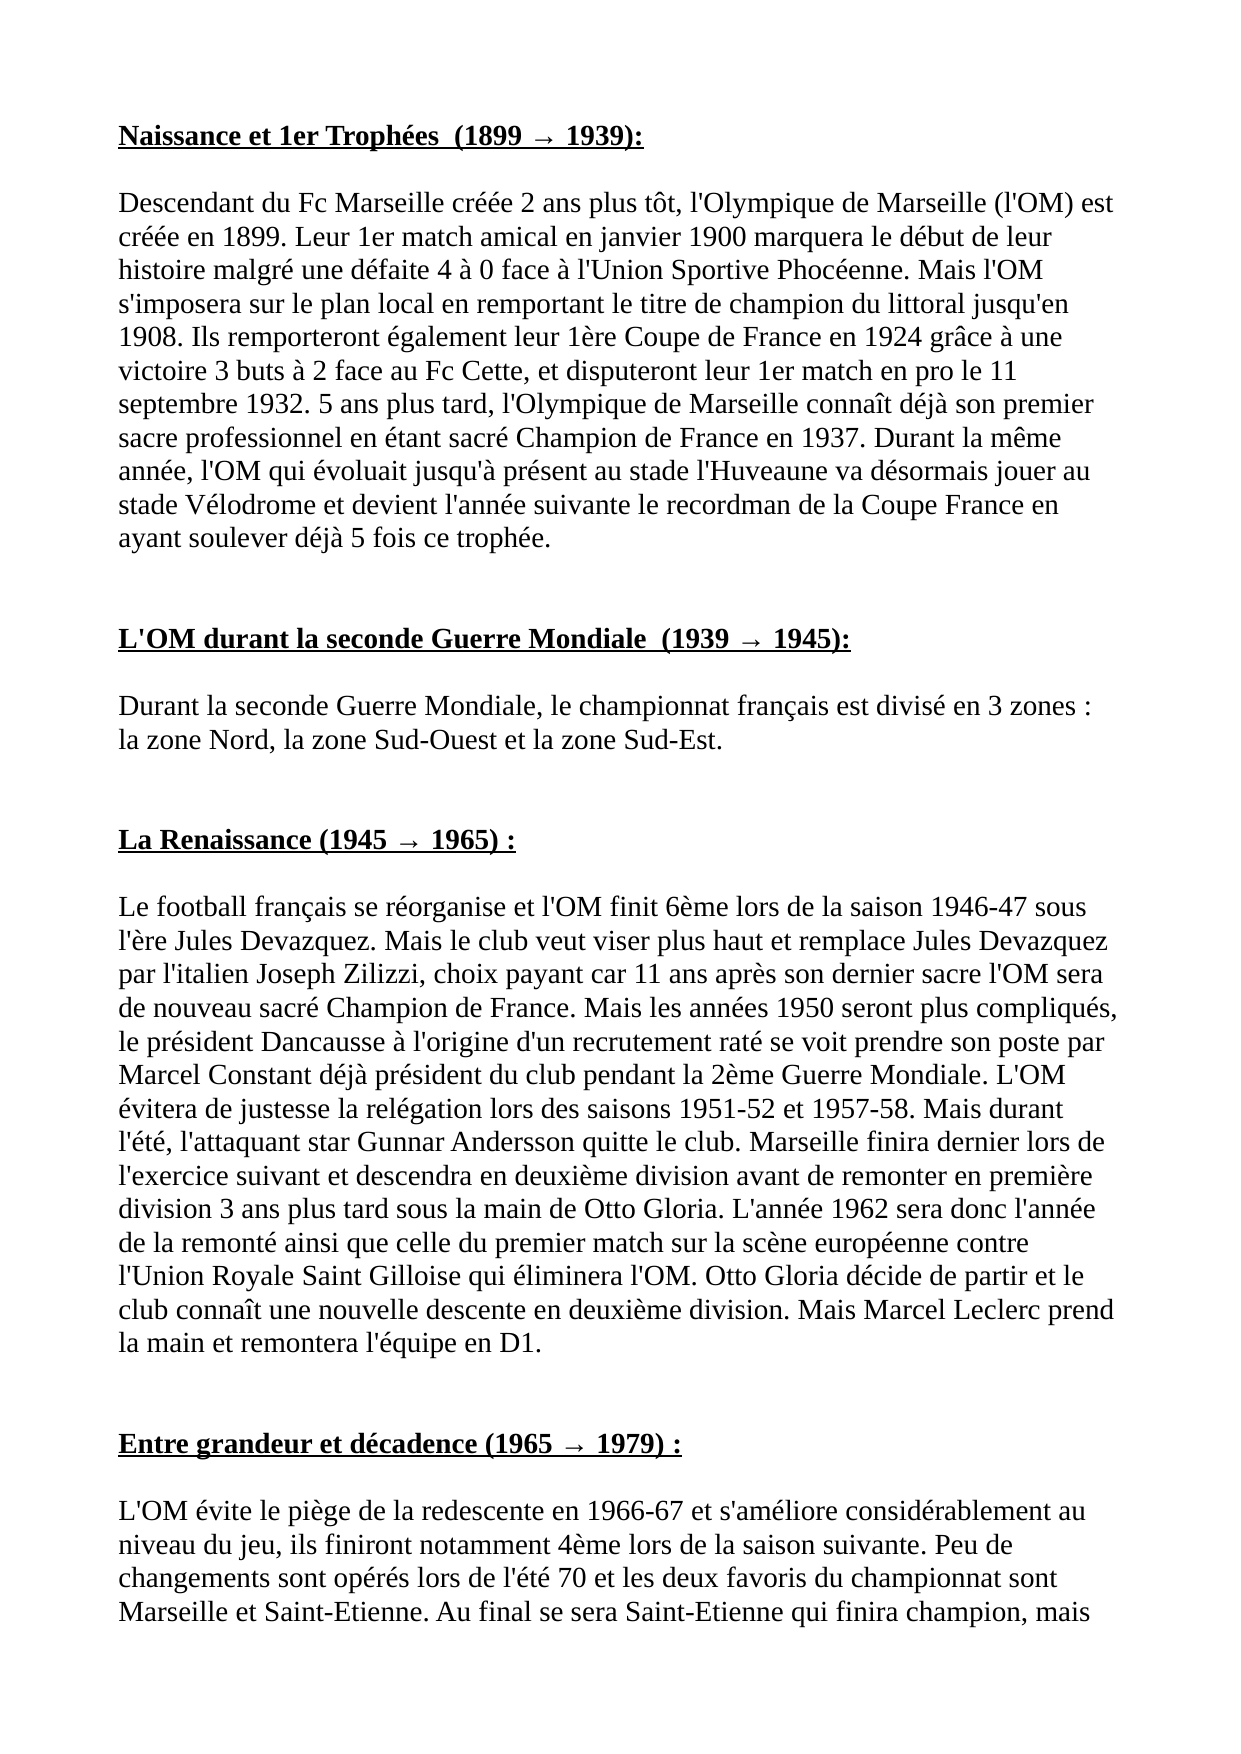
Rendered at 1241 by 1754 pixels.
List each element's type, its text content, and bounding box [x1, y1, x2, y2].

text Durant la seconde Guerre Mondiale, le championnat français est divisé en 3 zones : [118, 688, 1122, 722]
text L'OM évite le piège de la redescente en 1966-67 et s'améliore considérablement au niveau du jeu, ils finiront notamment 4ème lors de la saison suivante. Peu de changements sont opérés lors de l'été 70 et les deux favoris du championnat sont Marseille et Saint-Etienne. Au final se sera Saint-Etienne qui finira champion, mais [118, 1493, 1122, 1627]
text Entre grandeur et décadence (1965 → 1979) : [118, 1426, 1122, 1460]
text L'OM durant la seconde Guerre Mondiale (1939 → 1945): [118, 621, 1122, 655]
text le président Dancausse à l'origine d'un recrutement raté se voit prendre son poste par Marcel Constant déjà président du club pendant la 2ème Guerre Mondiale. L'OM évitera de justesse la relégation lors des saisons 1951-52 et 1957-58. Mais durant l'été, l'attaquant star Gunnar Andersson quitte le club. Marseille finira dernier lors de l'exercice suivant et descendra en deuxième division avant de remonter en première division 3 ans plus tard sous la main de Otto Gloria. L'année 1962 sera donc l'année de la remonté ainsi que celle du premier match sur la scène européenne contre l'Union Royale Saint Gilloise qui éliminera l'OM. Otto Gloria décide de partir et le club connaît une nouvelle descente en deuxième division. Mais Marcel Leclerc prend la main et remontera l'équipe en D1. [118, 1024, 1122, 1359]
text la zone Nord, la zone Sud-Ouest et la zone Sud-Est. [118, 722, 1122, 755]
text Naissance et 1er Trophées (1899 → 1939): [118, 118, 1122, 152]
text Le football français se réorganise et l'OM finit 6ème lors de la saison 1946-47 sous l'ère Jules Devazquez. Mais le club veut viser plus haut et remplace Jules Devazquez par l'italien Joseph Zilizzi, choix payant car 11 ans après son dernier sacre l'OM sera de nouveau sacré Champion de France. Mais les années 1950 seront plus compliqués, [118, 889, 1122, 1024]
text La Renaissance (1945 → 1965) : [118, 822, 1122, 856]
text Descendant du Fc Marseille créée 2 ans plus tôt, l'Olympique de Marseille (l'OM) est créée en 1899. Leur 1er match amical en janvier 1900 marquera le début de leur histoire malgré une défaite 4 à 0 face à l'Union Sportive Phocéenne. Mais l'OM s'imposera sur le plan local en remportant le titre de champion du littoral jusqu'en 1908. Ils remporteront également leur 1ère Coupe de France en 1924 grâce à une victoire 3 buts à 2 face au Fc Cette, et disputeront leur 1er match en pro le 11 septembre 1932. 5 ans plus tard, l'Olympique de Marseille connaît déjà son premier sacre professionnel en étant sacré Champion de France en 1937. Durant la même année, l'OM qui évoluait jusqu'à présent au stade l'Huveaune va désormais jouer au stade Vélodrome et devient l'année suivante le recordman de la Coupe France en ayant soulever déjà 5 fois ce trophée. [118, 185, 1122, 554]
